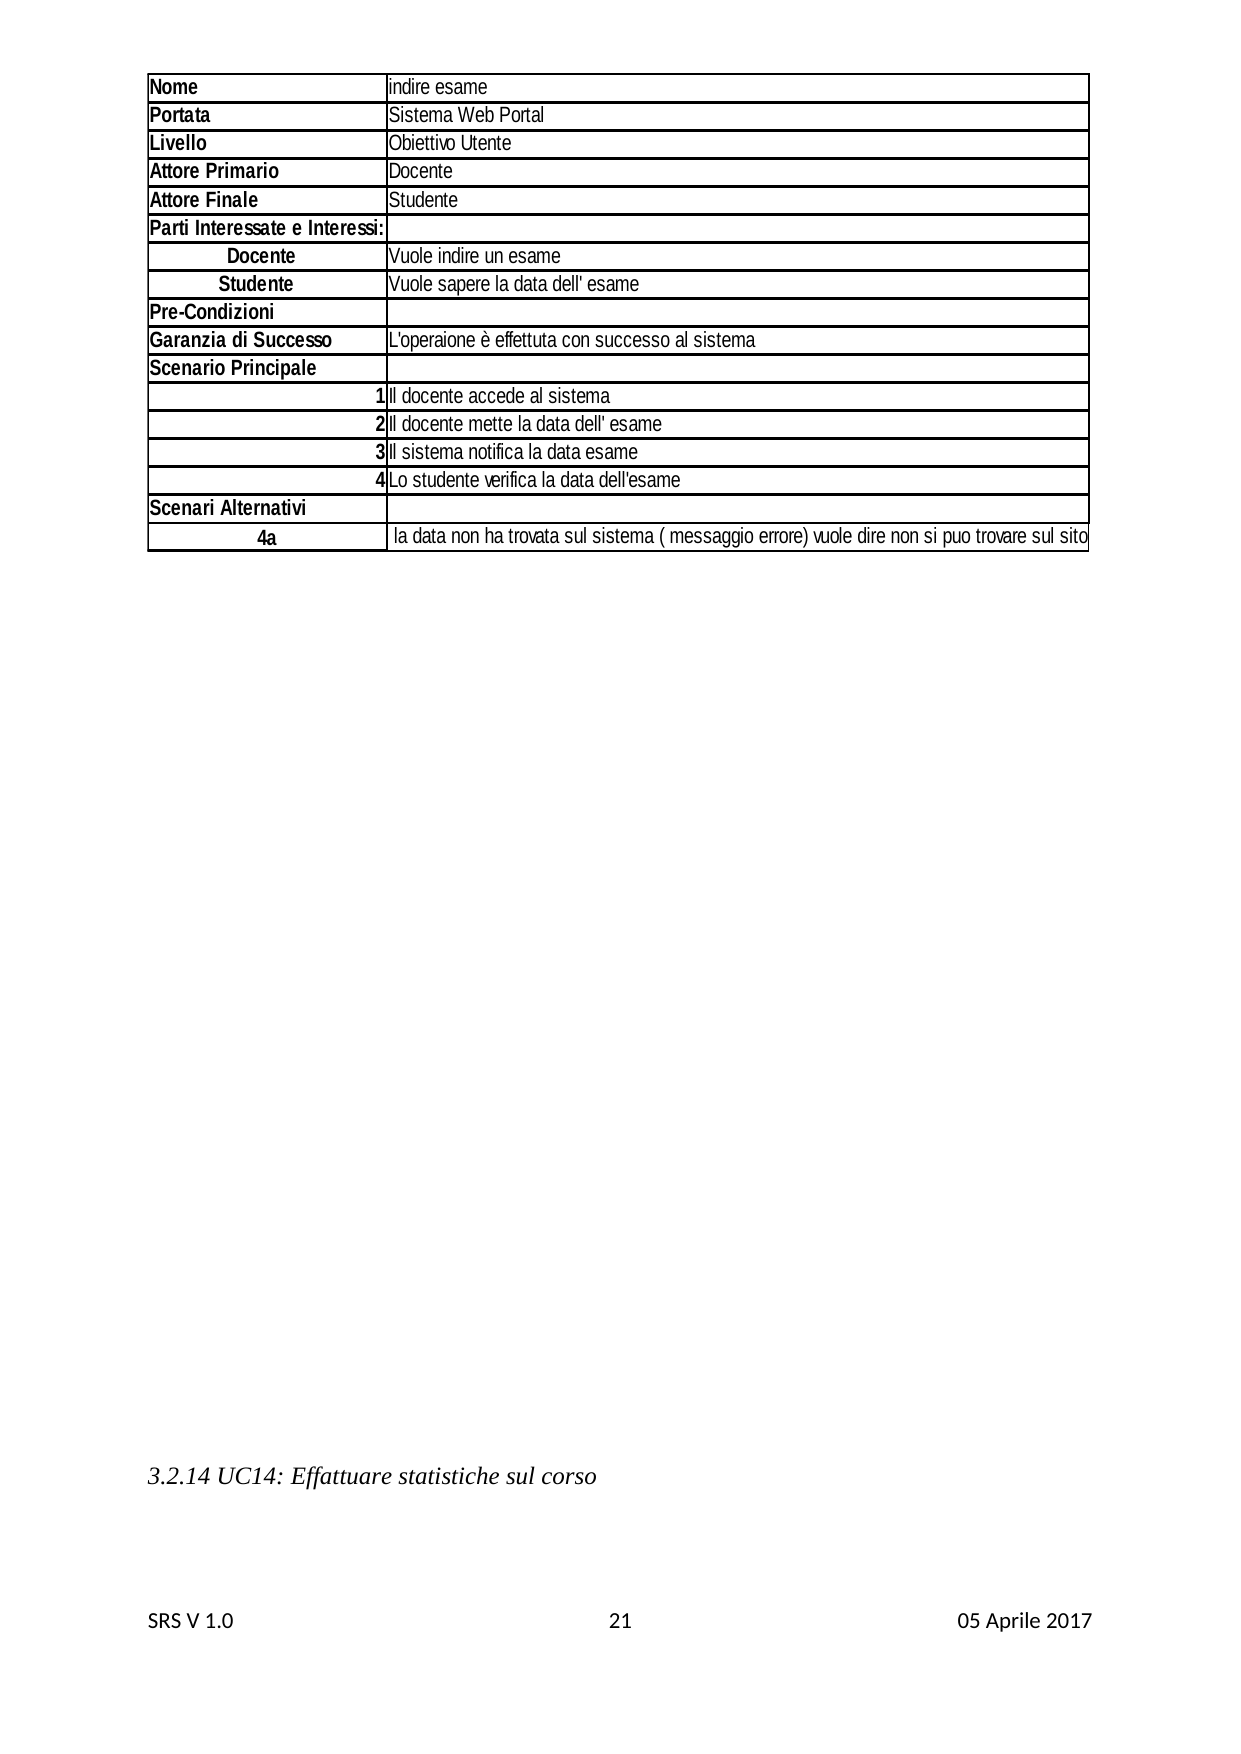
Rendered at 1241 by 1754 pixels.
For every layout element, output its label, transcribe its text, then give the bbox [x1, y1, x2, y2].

subtitle 3.2.14 UC14: Effattuare statistiche sul corso [148, 1461, 1093, 1490]
